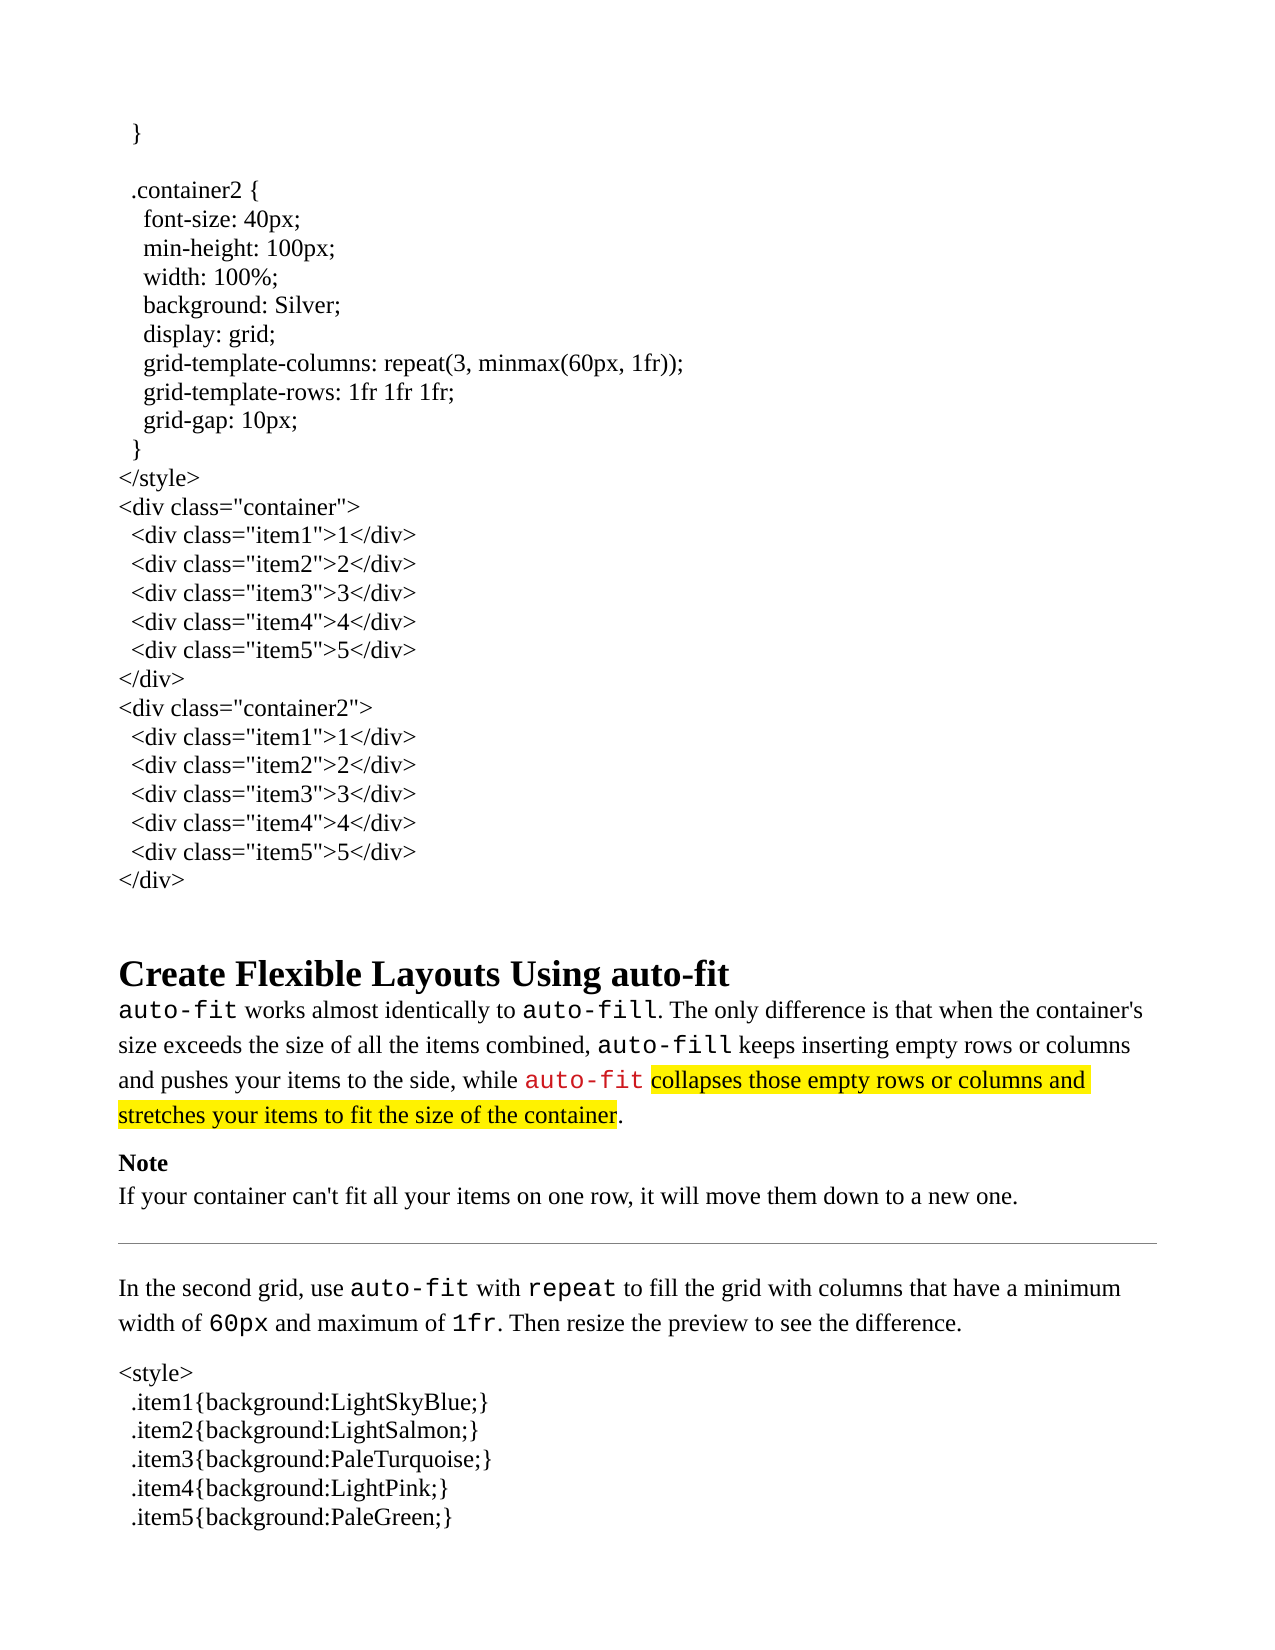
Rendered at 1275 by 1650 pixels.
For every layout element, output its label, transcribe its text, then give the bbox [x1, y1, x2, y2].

text </style> [118, 463, 1157, 492]
text <div class="item2">2</div> [118, 549, 1157, 578]
text min-height: 100px; [118, 233, 1157, 262]
text grid-template-columns: repeat(3, minmax(60px, 1fr)); [118, 348, 1157, 377]
text <div class="item1">1</div> [118, 722, 1157, 751]
text <div class="item4">4</div> [118, 607, 1157, 636]
text <div class="item4">4</div> [118, 808, 1157, 837]
text grid-template-rows: 1fr 1fr 1fr; [118, 377, 1157, 406]
text .container2 { [118, 176, 1157, 204]
text <style> [118, 1358, 1157, 1387]
text <div class="container2"> [118, 693, 1157, 722]
text <div class="item3">3</div> [118, 779, 1157, 808]
text .item3{background:PaleTurquoise;} [118, 1444, 1157, 1473]
text width: 100%; [118, 262, 1157, 291]
text <div class="container"> [118, 492, 1157, 521]
text .item4{background:LightPink;} [118, 1473, 1157, 1502]
text background: Silver; [118, 291, 1157, 319]
text <div class="item2">2</div> [118, 751, 1157, 779]
text grid-gap: 10px; [118, 406, 1157, 434]
text } [118, 118, 1157, 147]
text <div class="item5">5</div> [118, 636, 1157, 664]
text Note If your container can't fit all your items on one row, it will move them down to a new one. [118, 1148, 1157, 1210]
text In the second grid, use auto-fit with repeat to fill the grid with columns that have a minimum width of 60px and maximum of 1fr. Then resize the preview to see the difference. [118, 1273, 1157, 1339]
text </div> [118, 866, 1157, 894]
text .item1{background:LightSkyBlue;} [118, 1387, 1157, 1415]
text <div class="item5">5</div> [118, 837, 1157, 866]
text font-size: 40px; [118, 204, 1157, 233]
text <div class="item3">3</div> [118, 578, 1157, 607]
text .item2{background:LightSalmon;} [118, 1415, 1157, 1444]
text display: grid; [118, 319, 1157, 348]
text } [118, 434, 1157, 463]
text <div class="item1">1</div> [118, 521, 1157, 549]
text .item5{background:PaleGreen;} [118, 1502, 1157, 1530]
text </div> [118, 664, 1157, 693]
text auto-fit works almost identically to auto-fill. The only difference is that when the container's size exceeds the size of all the items combined, auto-fill keeps inserting empty rows or columns and pushes your items to the side, while auto-fit collapses those empty rows or columns and stretches your items to fit the size of the container. [118, 995, 1157, 1129]
subtitle Create Flexible Layouts Using auto-fit [118, 952, 1157, 995]
